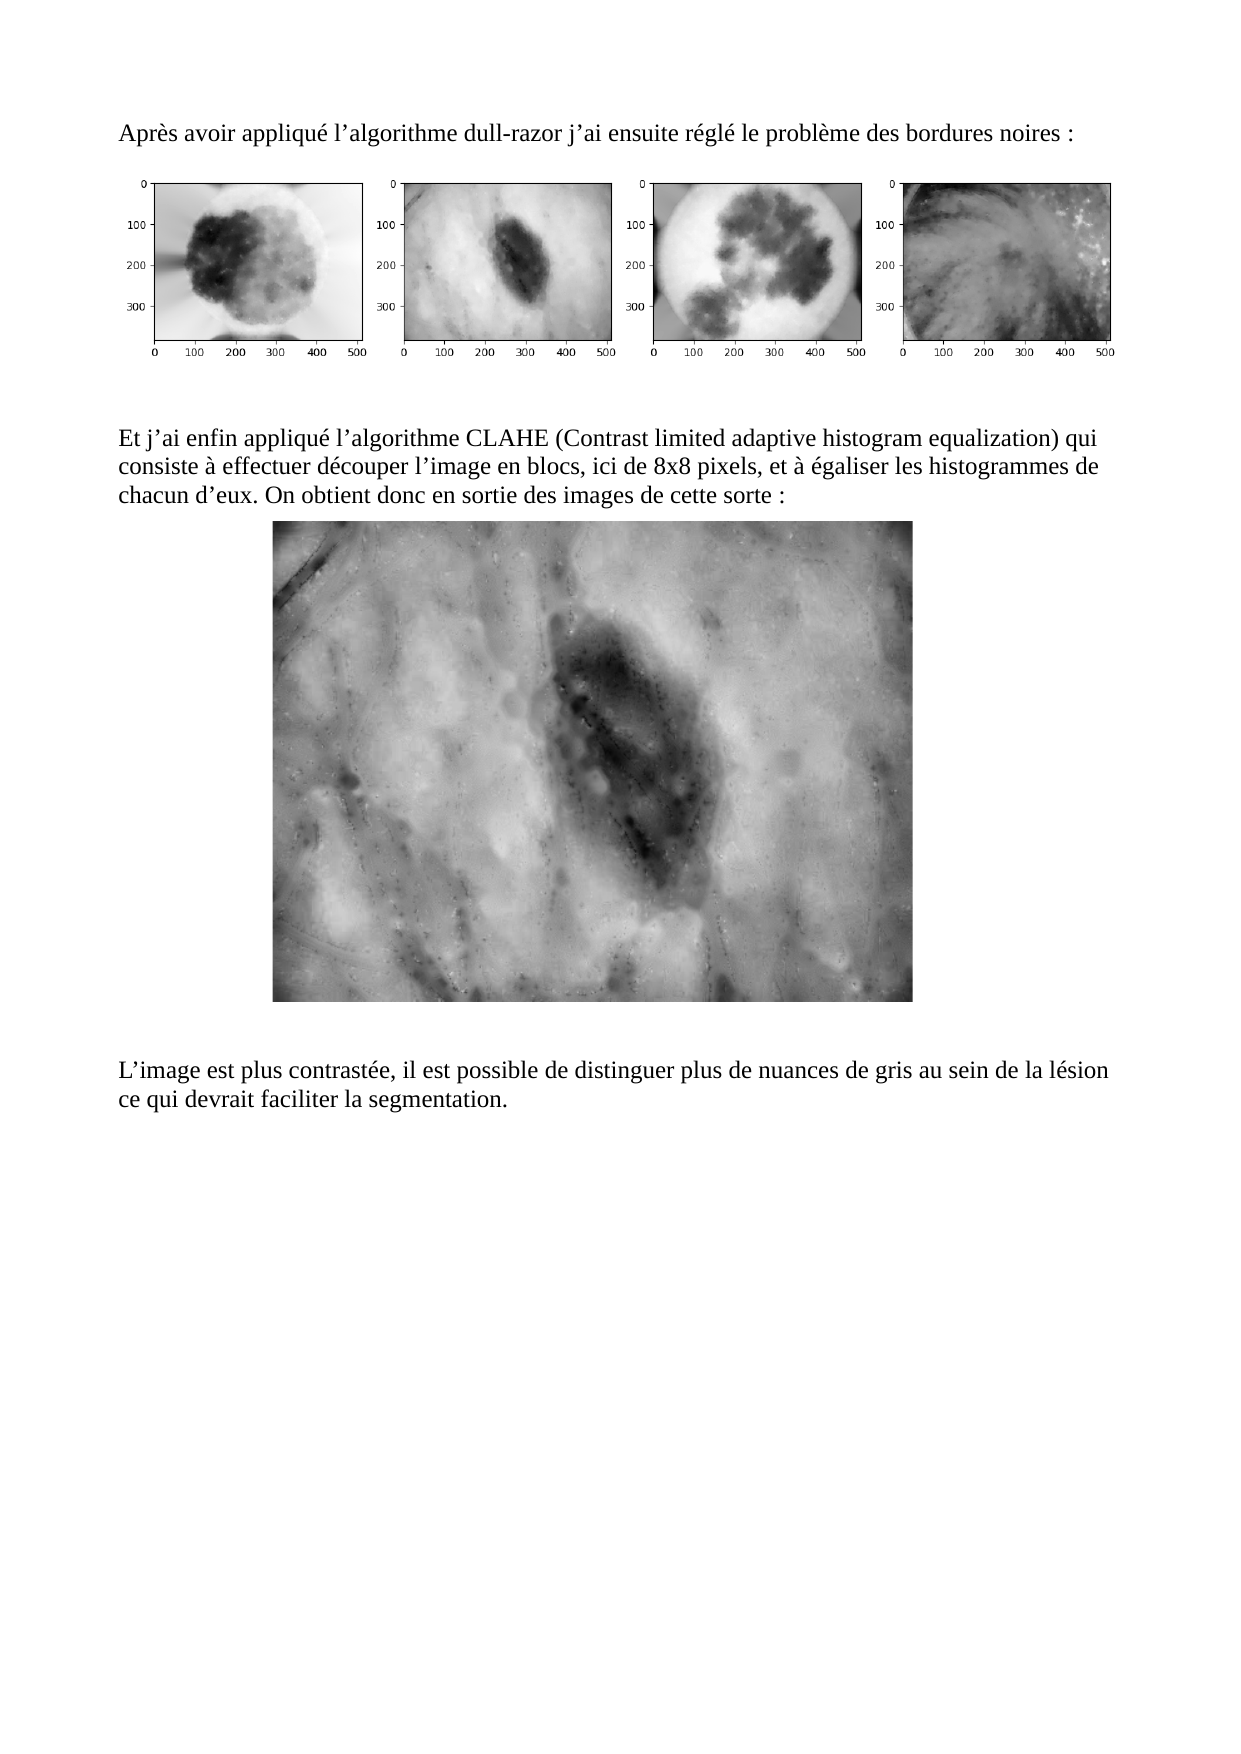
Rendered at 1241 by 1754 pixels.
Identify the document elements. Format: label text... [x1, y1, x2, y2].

picture [118, 171, 1123, 366]
text L’image est plus contrastée, il est possible de distinguer plus de nuances de gris au sein de la lésion ce qui devrait faciliter la segmentation. [118, 1055, 1122, 1113]
text Après avoir appliqué l’algorithme dull-razor j’ai ensuite réglé le problème des bordures noires : [118, 118, 1122, 147]
picture [272, 521, 913, 1002]
text Et j’ai enfin appliqué l’algorithme CLAHE (Contrast limited adaptive histogram equalization) qui consiste à effectuer découper l’image en blocs, ici de 8x8 pixels, et à égaliser les histogrammes de chacun d’eux. On obtient donc en sortie des images de cette sorte : [118, 423, 1122, 509]
